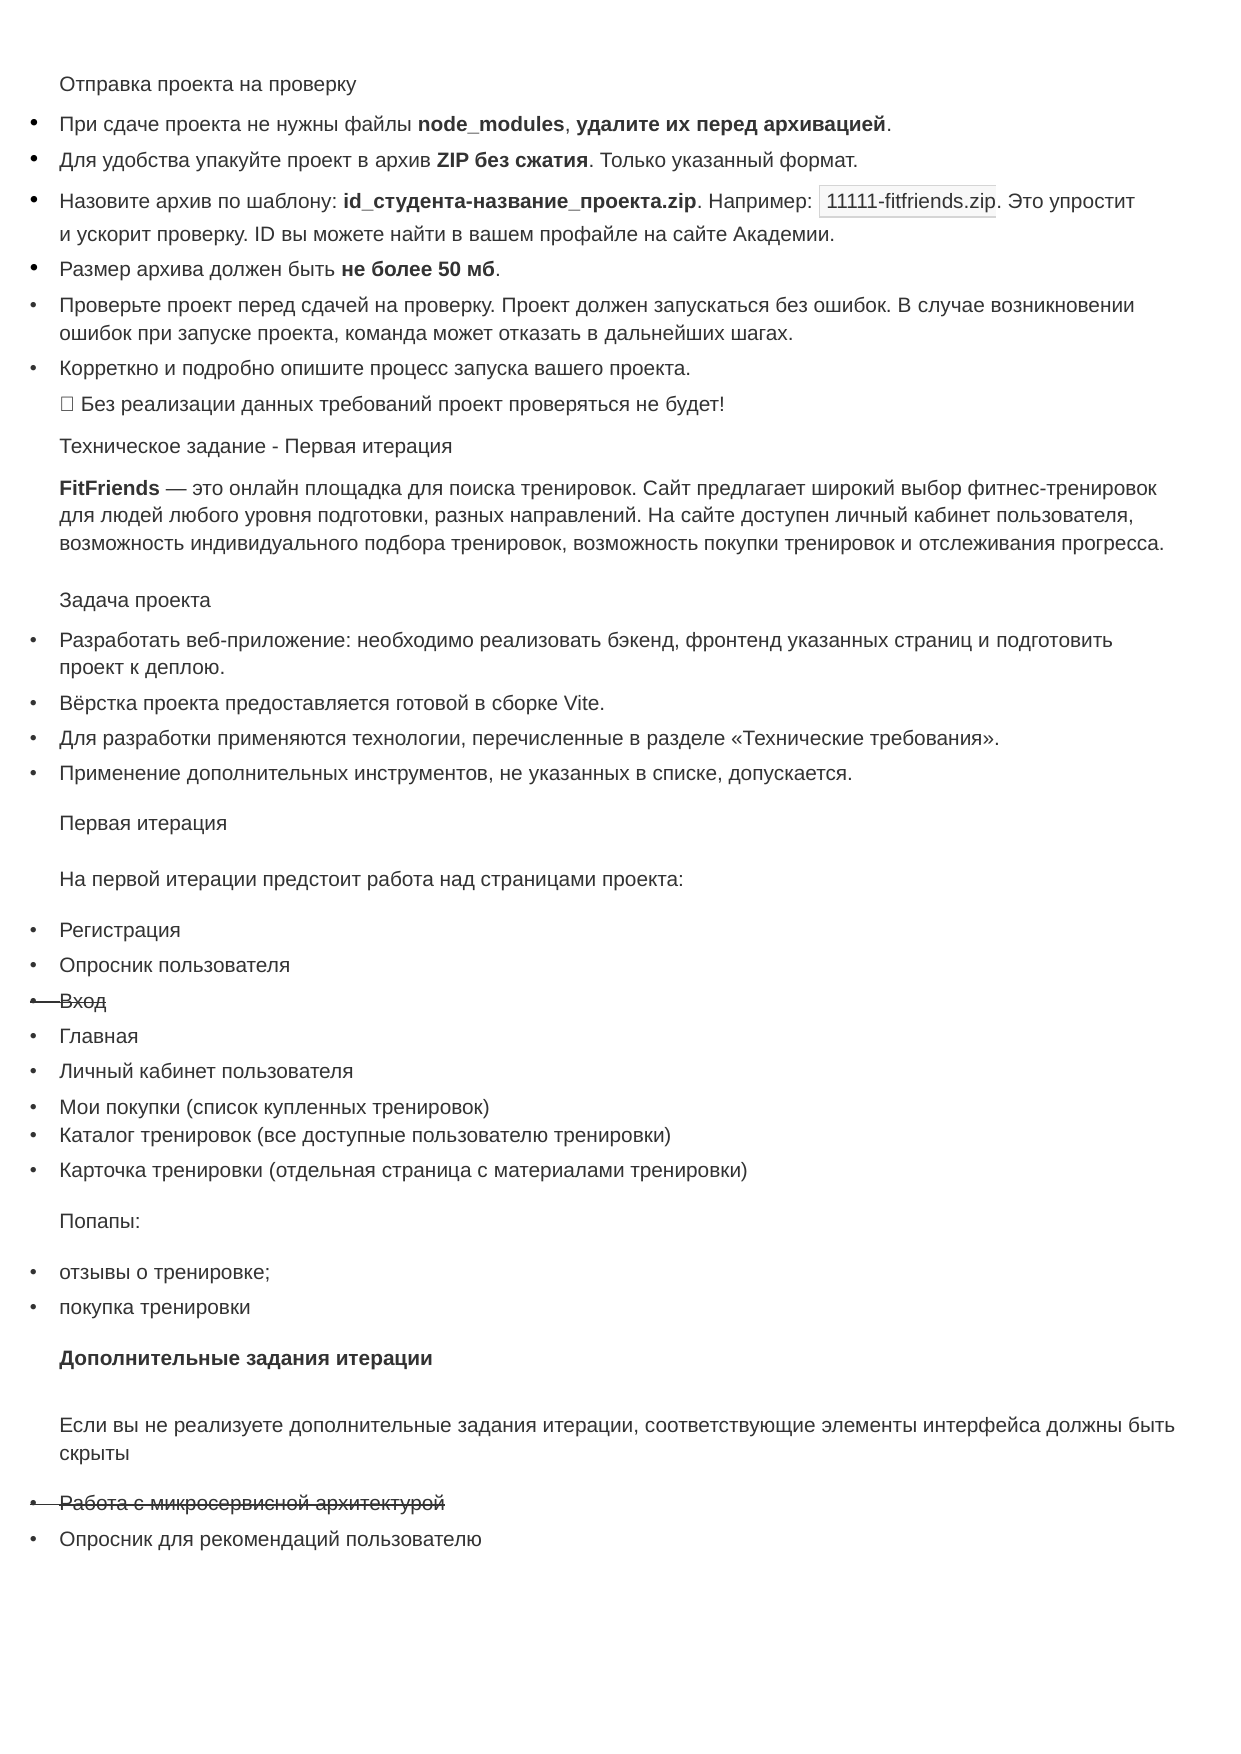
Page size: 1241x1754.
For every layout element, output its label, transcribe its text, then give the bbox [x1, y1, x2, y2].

list Регистрация [59, 918, 1181, 942]
list Работа с микросервисной архитектурой [59, 1491, 1181, 1515]
list покупка тренировки [59, 1295, 1181, 1319]
list Мои покупки (список купленных тренировок) [59, 1095, 1181, 1119]
subtitle Первая итерация [59, 811, 1181, 835]
text Если вы не реализуете дополнительные задания итерации, соответствующие элементы интерфейса должны быть скрыты [59, 1413, 1181, 1464]
list Опросник пользователя [59, 953, 1181, 977]
list Личный кабинет пользователя [59, 1059, 1181, 1083]
list Назовите архив по шаблону: id_студента-название_проекта.zip. Например: 11111-fitfriends.zip. Это упростит и ускорит проверку. ID вы можете найти в вашем профайле на сайте Академии. [59, 185, 1181, 245]
text Дополнительные задания итерации [59, 1346, 1181, 1370]
list Главная [59, 1024, 1181, 1048]
text Техническое задание - Первая итерация [59, 434, 1181, 458]
list Карточка тренировки (отдельная страница с материалами тренировки) [59, 1158, 1181, 1182]
list отзывы о тренировке; [59, 1260, 1181, 1284]
list Применение дополнительных инструментов, не указанных в списке, допускается. [59, 761, 1181, 785]
list Корреткно и подробно опишите процесс запуска вашего проекта. [59, 356, 1181, 380]
list Для разработки применяются технологии, перечисленные в разделе «Технические требования». [59, 726, 1181, 750]
list При сдаче проекта не нужны файлы node_modules, удалите их перед архивацией. [59, 112, 1181, 137]
text FitFriends — это онлайн площадка для поиска тренировок. Сайт предлагает широкий выбор фитнес-тренировок для людей любого уровня подготовки, разных направлений. На сайте доступен личный кабинет пользователя, возможность индивидуального подбора тренировок, возможность покупки тренировок и отслеживания прогресса. [59, 476, 1181, 555]
list Размер архива должен быть не более 50 мб. [59, 257, 1181, 282]
text 💡 Без реализации данных требований проект проверяться не будет! [59, 392, 1181, 416]
list Вход [59, 988, 1181, 1013]
subtitle Задача проекта [59, 587, 1181, 611]
list Проверьте проект перед сдачей на проверку. Проект должен запускаться без ошибок. В случае возникновении ошибок при запуске проекта, команда может отказать в дальнейших шагах. [59, 293, 1181, 345]
list Каталог тренировок (все доступные пользователю тренировки) [59, 1122, 1181, 1146]
list Разработать веб-приложение: необходимо реализовать бэкенд, фронтенд указанных страниц и подготовить проект к деплою. [59, 627, 1181, 679]
text Попапы: [59, 1209, 1181, 1233]
list Опросник для рекомендаций пользователю [59, 1527, 1181, 1551]
subtitle Отправка проекта на проверку [59, 72, 1181, 96]
list Вёрстка проекта предоставляется готовой в сборке Vite. [59, 690, 1181, 714]
list Для удобства упакуйте проект в архив ZIP без сжатия. Только указанный формат. [59, 148, 1181, 173]
text На первой итерации предстоит работа над страницами проекта: [59, 867, 1181, 891]
